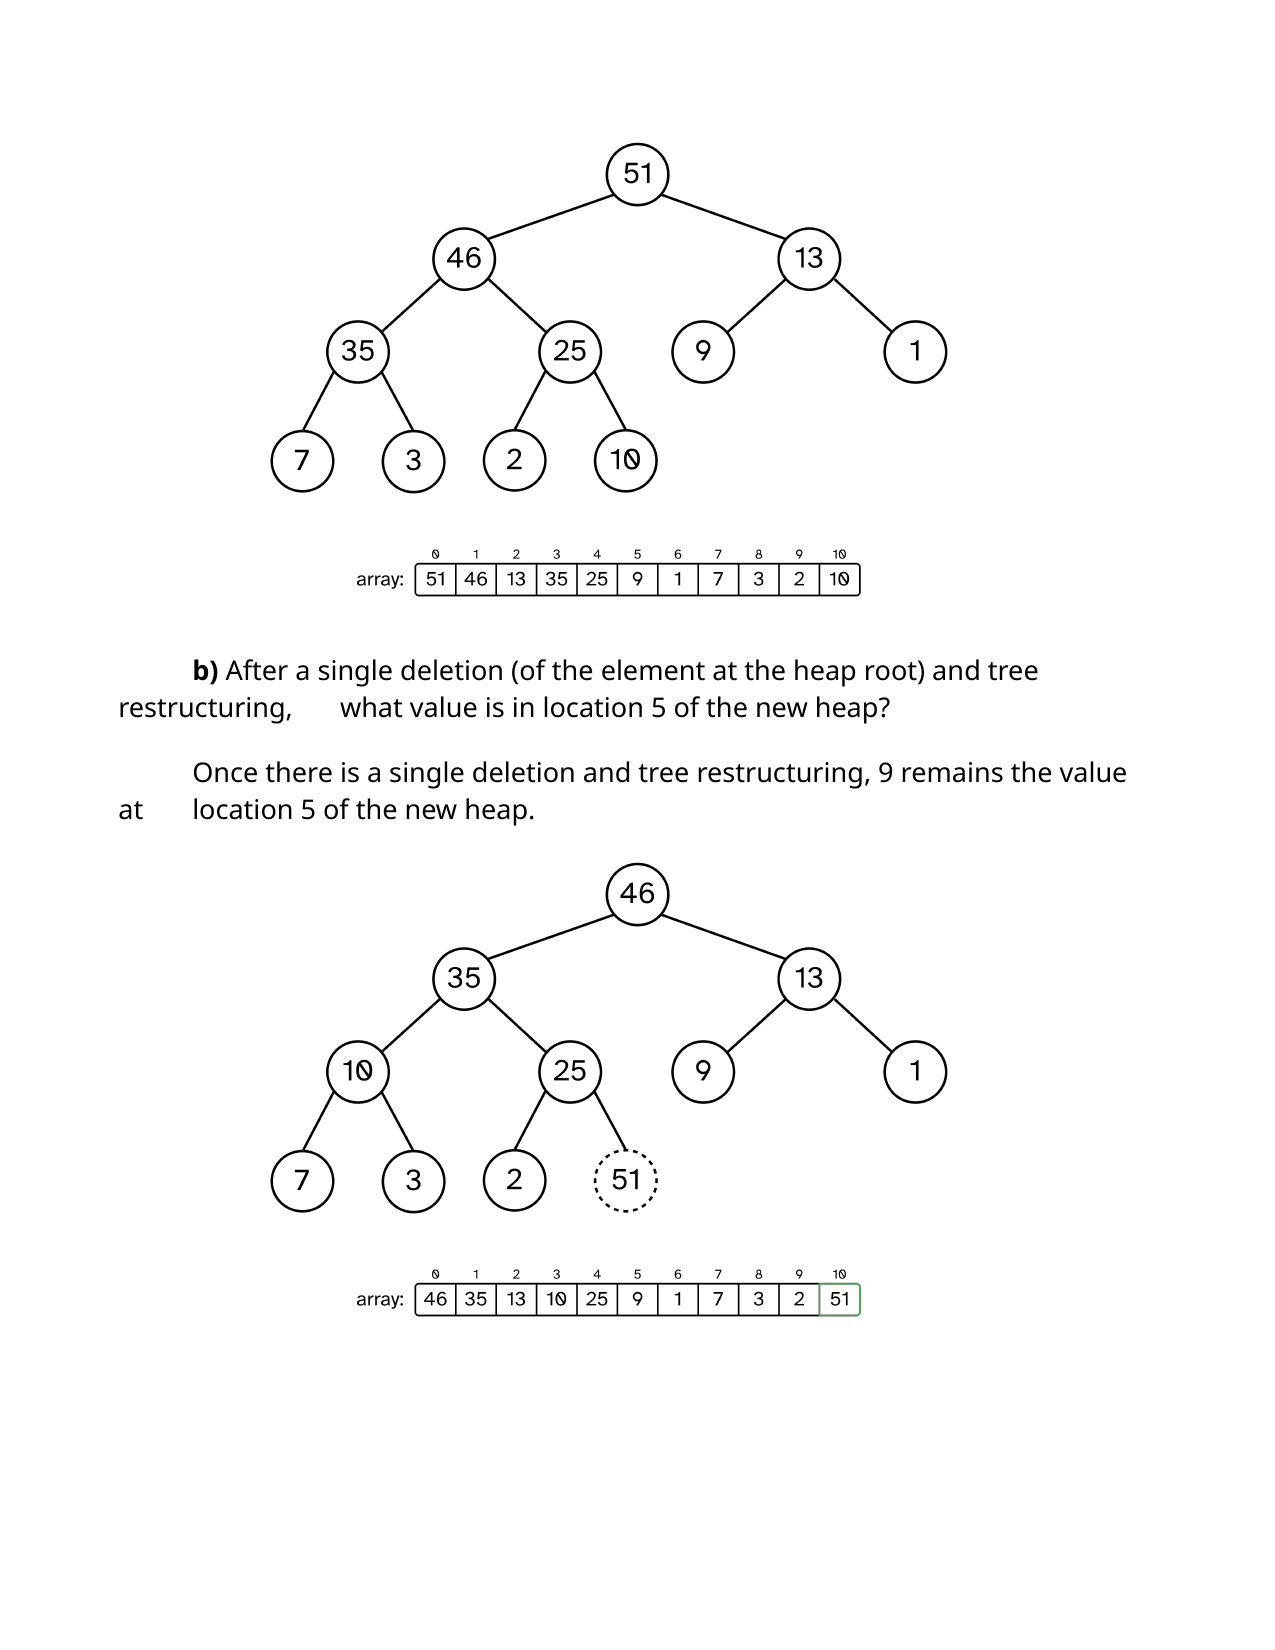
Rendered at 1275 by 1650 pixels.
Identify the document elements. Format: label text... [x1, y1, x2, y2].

text Once there is a single deletion and tree restructuring, 9 remains the value at location 5 of the new heap. [118, 754, 1157, 827]
picture [262, 856, 1013, 1343]
picture [262, 136, 1013, 623]
text b) After a single deletion (of the element at the heap root) and tree restructuring, what value is in location 5 of the new heap? [118, 651, 1157, 725]
